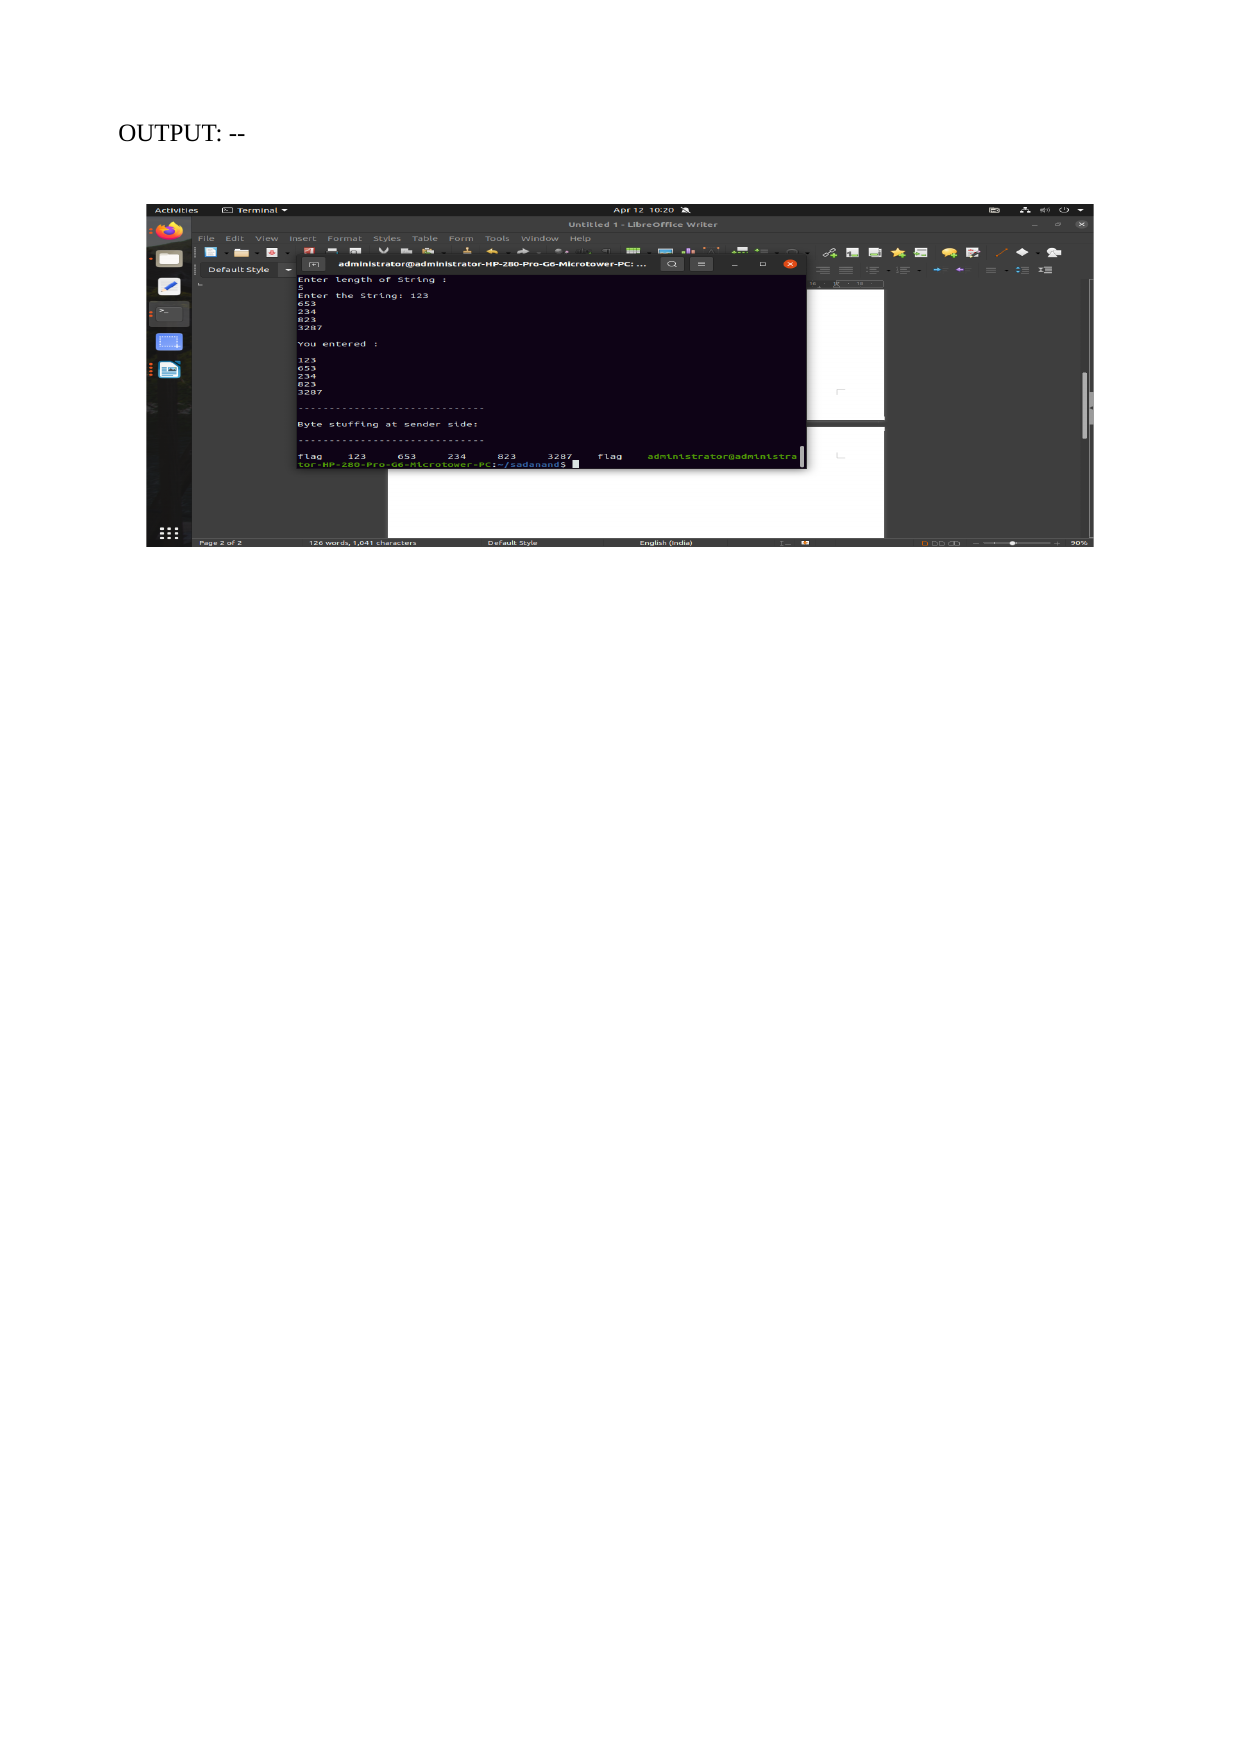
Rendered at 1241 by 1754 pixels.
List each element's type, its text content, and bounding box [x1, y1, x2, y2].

picture [146, 204, 1094, 547]
text OUTPUT: -- [118, 118, 1122, 147]
